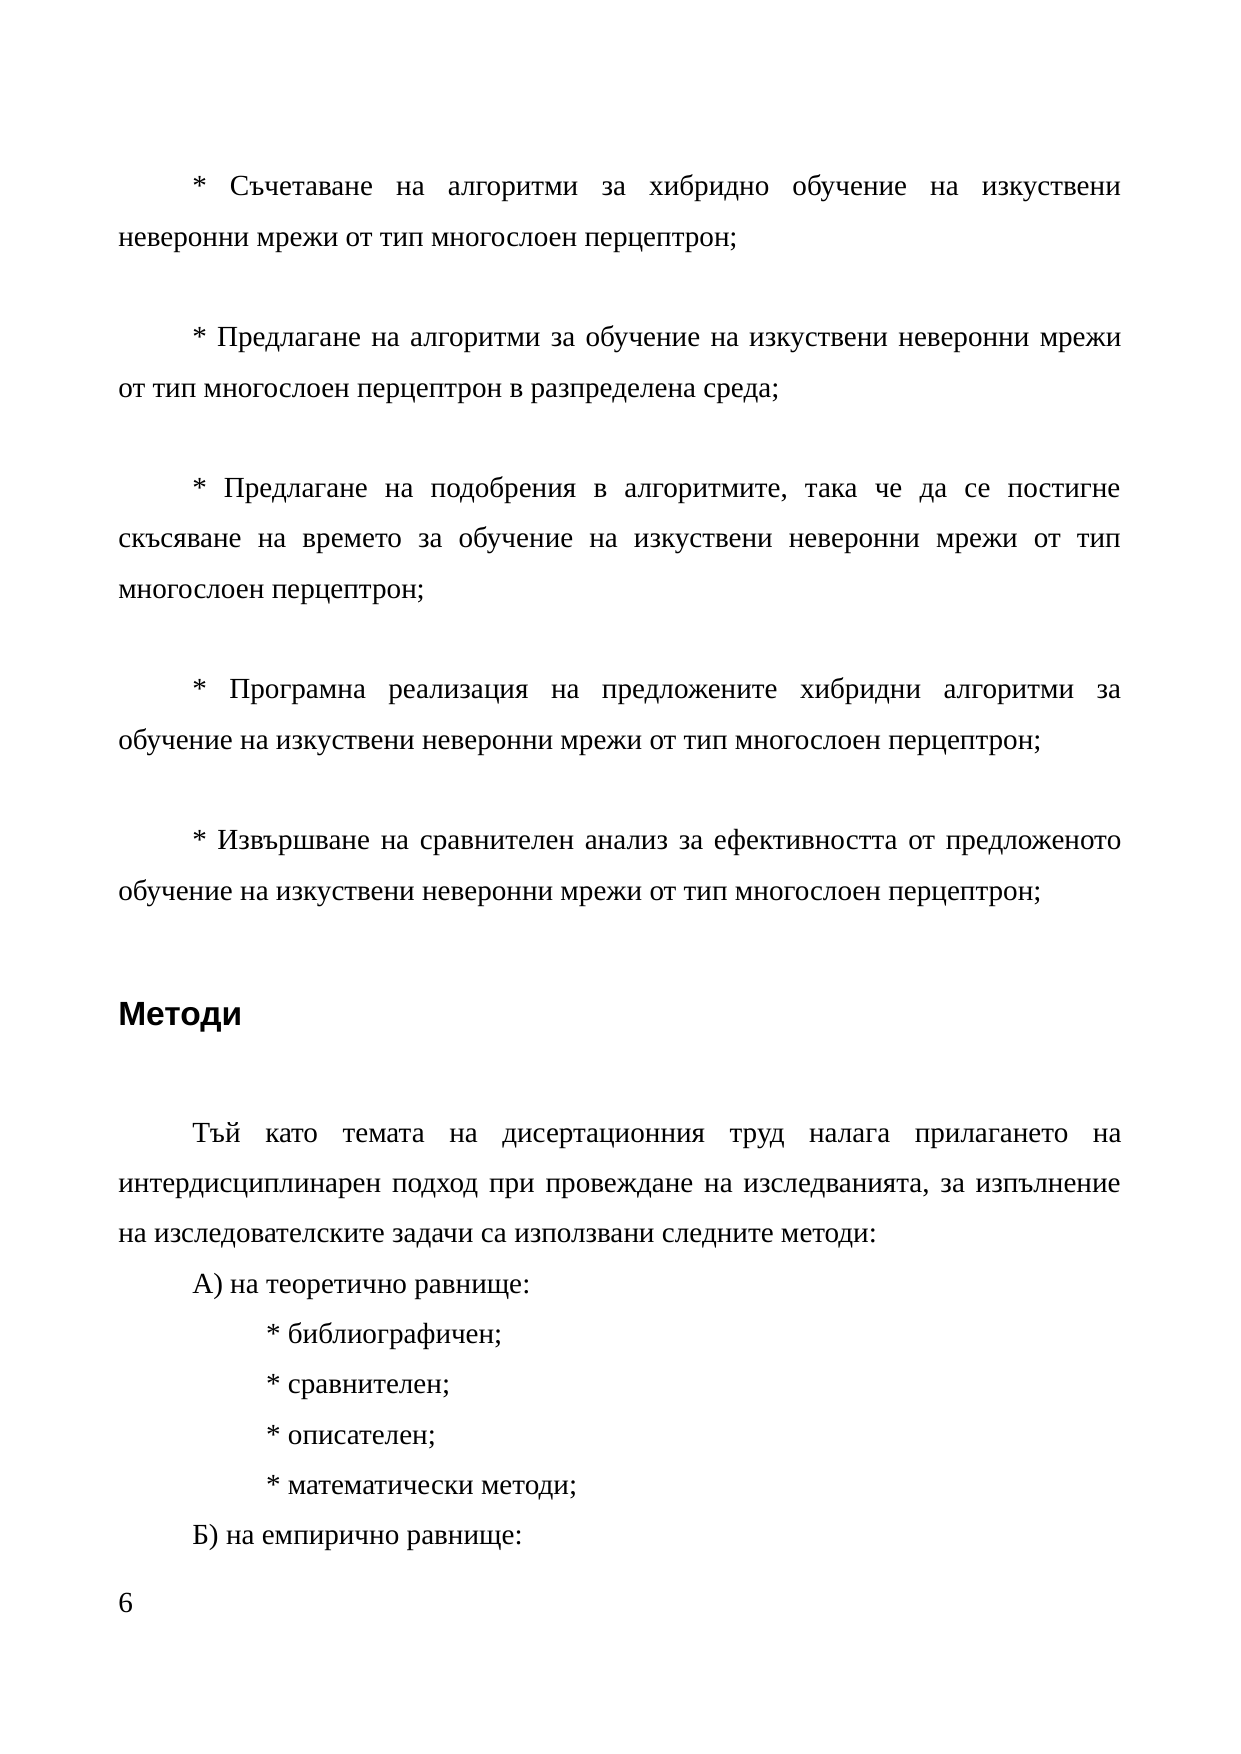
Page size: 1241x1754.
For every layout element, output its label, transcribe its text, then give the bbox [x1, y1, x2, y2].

subtitle Методи [118, 994, 1122, 1033]
text Тъй като темата на дисертационния труд налага прилагането на интердисциплинарен подход при провеждане на изследванията, за изпълнение на изследователските задачи са използвани следните методи: [118, 1115, 1122, 1249]
text * библиографичен; [118, 1316, 1122, 1350]
text * математически методи; [118, 1467, 1122, 1501]
text * описателен; [118, 1417, 1122, 1450]
text * Програмна реализация на предложените хибридни алгоритми за обучение на изкуствени неверонни мрежи от тип многослоен перцептрон; [118, 672, 1122, 755]
text * Предлагане на алгоритми за обучение на изкуствени неверонни мрежи от тип многослоен перцептрон в разпределена среда; [118, 319, 1122, 403]
text * сравнителен; [118, 1367, 1122, 1400]
text А) на теоретично равнище: [118, 1266, 1122, 1299]
text * Извършване на сравнителен анализ за ефективността от предложеното обучение на изкуствени неверонни мрежи от тип многослоен перцептрон; [118, 822, 1122, 906]
text Б) на емпирично равнище: [118, 1517, 1122, 1551]
text * Предлагане на подобрения в алгоритмите, така че да се постигне скъсяване на времето за обучение на изкуствени неверонни мрежи от тип многослоен перцептрон; [118, 470, 1122, 604]
text * Съчетаване на алгоритми за хибридно обучение на изкуствени неверонни мрежи от тип многослоен перцептрон; [118, 168, 1122, 252]
